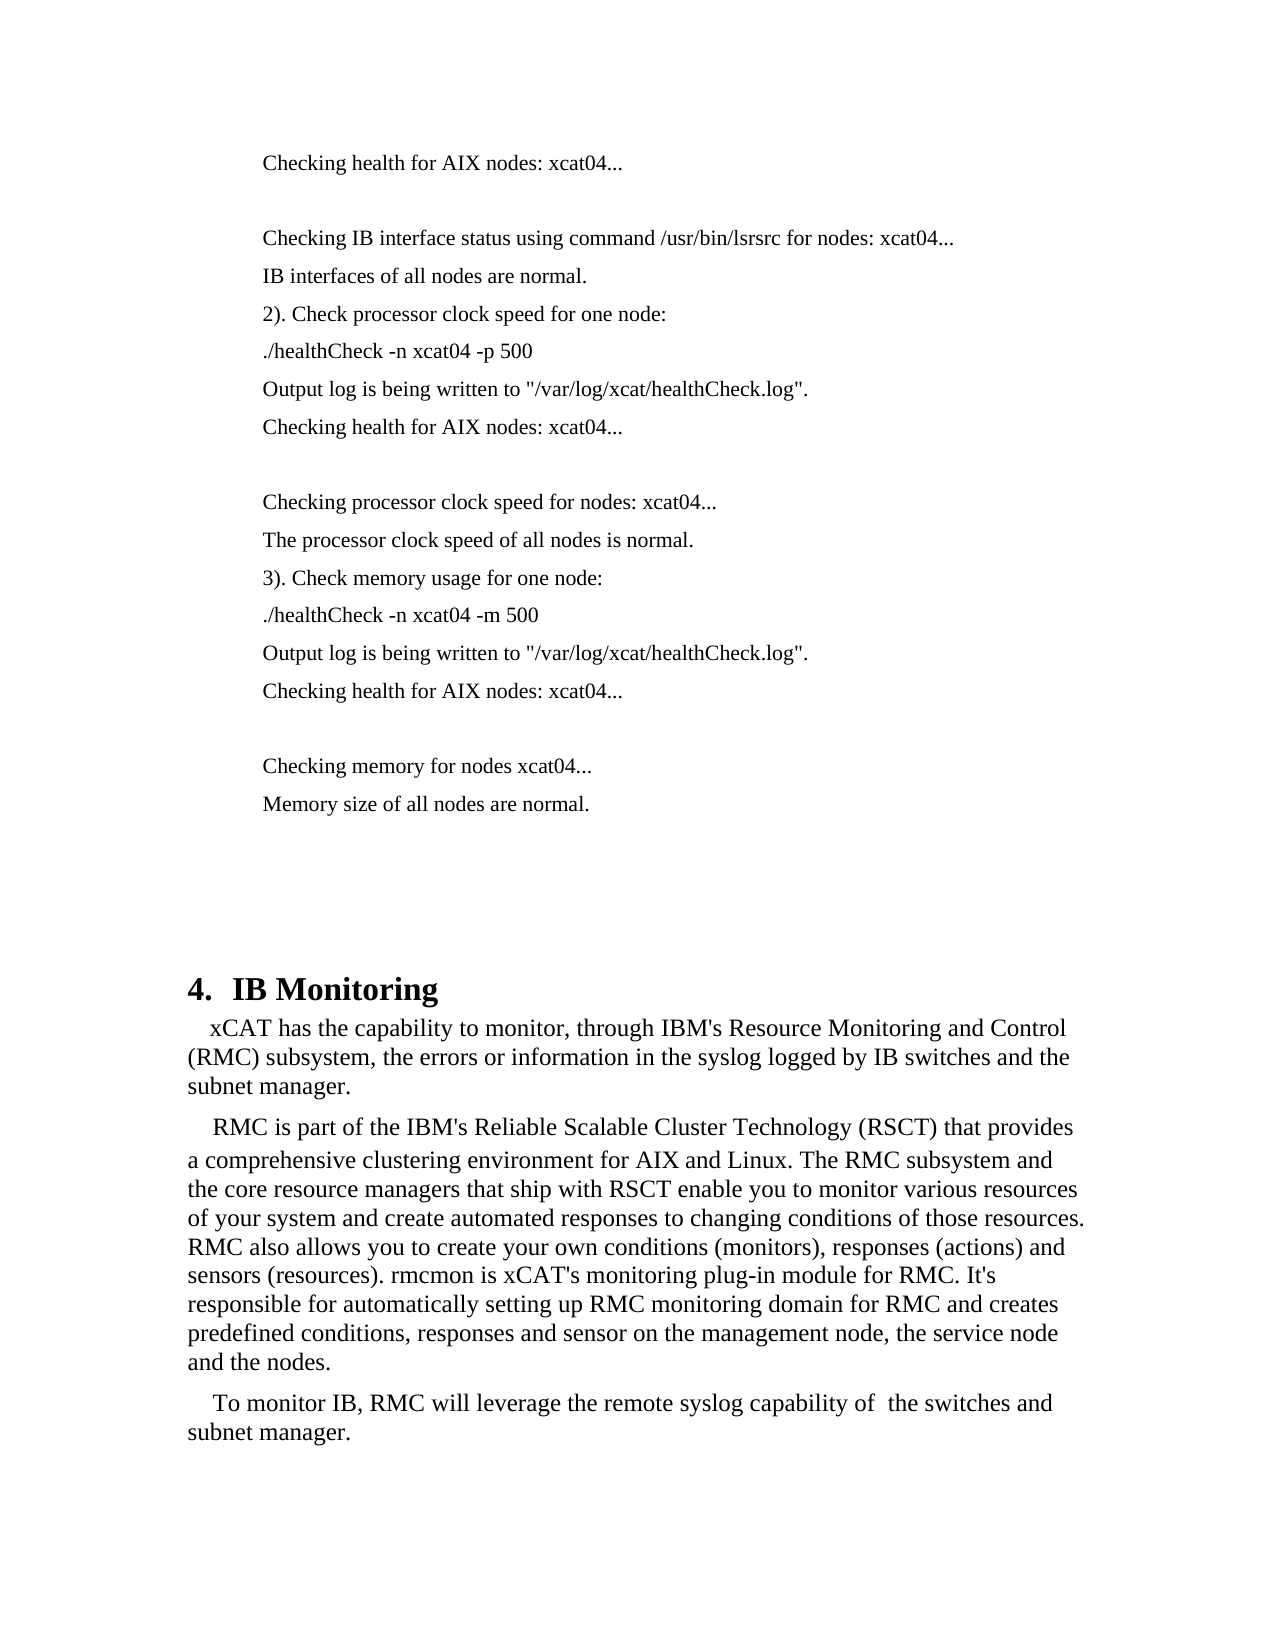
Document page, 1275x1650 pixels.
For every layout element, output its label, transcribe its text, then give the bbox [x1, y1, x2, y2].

list 3). Check memory usage for one node: [225, 565, 1087, 590]
text To monitor IB, RMC will leverage the remote syslog capability of the switches and subnet manager. [187, 1388, 1087, 1446]
list ./healthCheck -n xcat04 -m 500 [225, 602, 1087, 628]
list Checking health for AIX nodes: xcat04... [225, 678, 1087, 703]
list Output log is being written to "/var/log/xcat/healthCheck.log". [225, 640, 1087, 665]
list Checking memory for nodes xcat04... [225, 753, 1087, 778]
text xCAT has the capability to monitor, through IBM's Resource Monitoring and Control (RMC) subsystem, the errors or information in the syslog logged by IB switches and the subnet manager. [187, 1013, 1087, 1099]
list Checking health for AIX nodes: xcat04... [225, 150, 1087, 175]
list Memory size of all nodes are normal. [225, 791, 1087, 816]
list ./healthCheck -n xcat04 -p 500 [225, 338, 1087, 364]
list Checking health for AIX nodes: xcat04... [225, 414, 1087, 439]
list The processor clock speed of all nodes is normal. [225, 527, 1087, 552]
list Checking processor clock speed for nodes: xcat04... [225, 489, 1087, 514]
list Output log is being written to "/var/log/xcat/healthCheck.log". [225, 376, 1087, 401]
list Checking IB interface status using command /usr/bin/lsrsrc for nodes: xcat04... [225, 225, 1087, 251]
subtitle IB Monitoring [187, 969, 1087, 1007]
list 2). Check processor clock speed for one node: [225, 301, 1087, 326]
list IB interfaces of all nodes are normal. [225, 263, 1087, 288]
text RMC is part of the IBM's Reliable Scalable Cluster Technology (RSCT) that provides a comprehensive clustering environment for AIX and Linux. The RMC subsystem and the core resource managers that ship with RSCT enable you to monitor various resources of your system and create automated responses to changing conditions of those resources. RMC also allows you to create your own conditions (monitors), responses (actions) and sensors (resources). rmcmon is xCAT's monitoring plug-in module for RMC. It's responsible for automatically setting up RMC monitoring domain for RMC and creates predefined conditions, responses and sensor on the management node, the service node and the nodes. [187, 1112, 1087, 1376]
